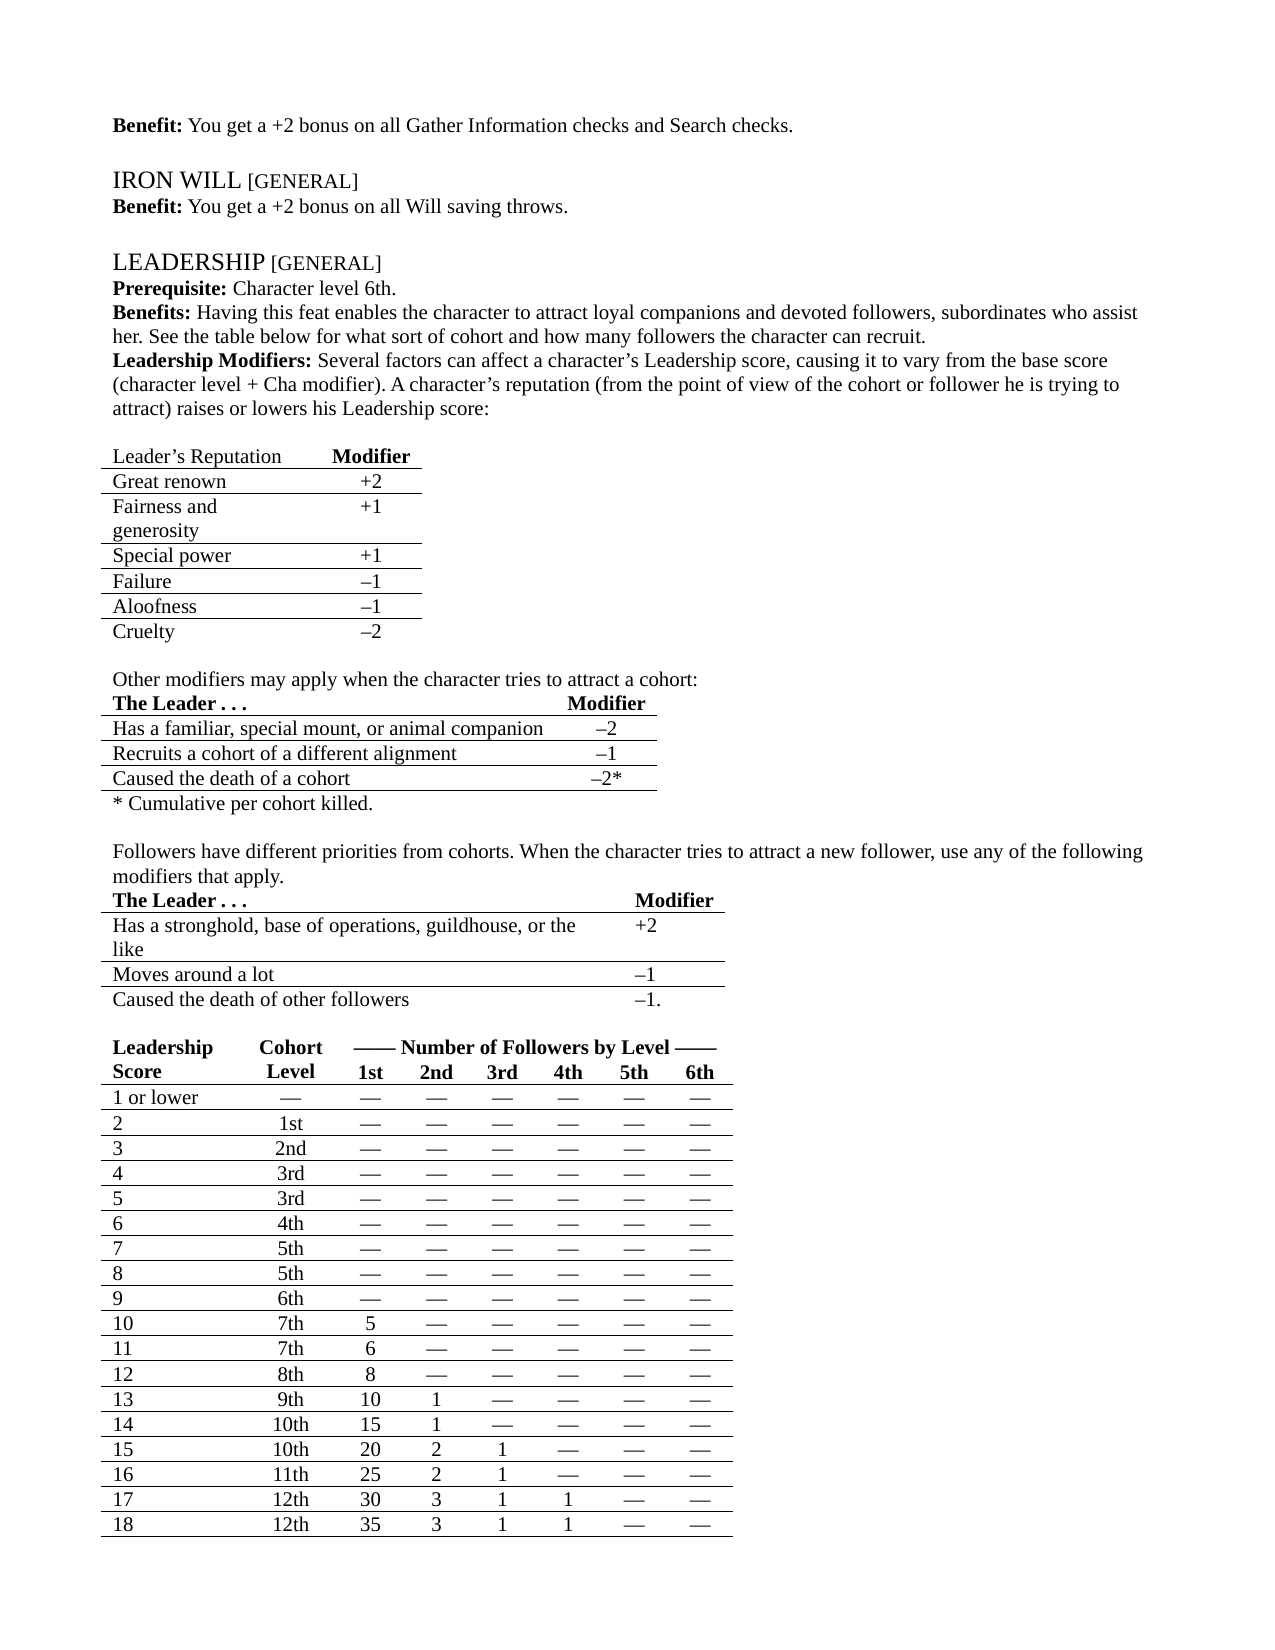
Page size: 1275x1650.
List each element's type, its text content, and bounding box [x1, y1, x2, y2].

table_cell — [667, 1387, 733, 1411]
table_cell — [667, 1110, 733, 1134]
table_cell — [667, 1437, 733, 1461]
table_cell 1 [469, 1462, 535, 1486]
table_cell 1 [535, 1512, 601, 1536]
table_cell — [469, 1387, 535, 1411]
table_cell Caused the death of other followers [101, 987, 624, 1011]
table_cell 17 [101, 1487, 244, 1511]
table_cell 16 [101, 1462, 244, 1486]
text LEADERSHIP [GENERAL] [112, 247, 1162, 276]
table_cell Great renown [101, 469, 320, 493]
table_cell 3rd [244, 1161, 337, 1185]
table_cell — [244, 1085, 337, 1109]
table_cell 10th [244, 1437, 337, 1461]
table_cell 1 [403, 1387, 469, 1411]
table_cell 1 [469, 1512, 535, 1536]
table_cell 6 [338, 1336, 403, 1360]
table_cell — [535, 1286, 601, 1310]
table_cell — [601, 1236, 667, 1260]
table_cell — [338, 1211, 403, 1235]
table_cell — [338, 1161, 403, 1185]
table_header Modifier [556, 691, 657, 715]
text Benefits: Having this feat enables the character to attract loyal companions and devoted followers, subordinates who assist her. See the table below for what sort of cohort and how many followers the character can recruit. [112, 300, 1162, 348]
table_cell 11 [101, 1336, 244, 1360]
table_cell 20 [338, 1437, 403, 1461]
table_cell * Cumulative per cohort killed. [101, 791, 657, 815]
table_cell — [535, 1186, 601, 1210]
table_cell — [601, 1110, 667, 1134]
table_cell — [403, 1336, 469, 1360]
table_cell — [403, 1286, 469, 1310]
table_cell — [469, 1085, 535, 1109]
table_cell — [469, 1336, 535, 1360]
table_cell 10 [101, 1311, 244, 1335]
table_cell 10th [244, 1412, 337, 1436]
table_cell 12th [244, 1487, 337, 1511]
table_cell — [403, 1110, 469, 1134]
table_cell — [667, 1211, 733, 1235]
table_cell +2 [320, 469, 422, 493]
table_cell — [667, 1487, 733, 1511]
table_cell 13 [101, 1387, 244, 1411]
table_cell –1. [624, 987, 725, 1011]
table_cell — [535, 1236, 601, 1260]
table_cell — [535, 1211, 601, 1235]
table_cell — [403, 1236, 469, 1260]
table_cell — [601, 1336, 667, 1360]
table_cell 7th [244, 1336, 337, 1360]
table_cell 2 [403, 1462, 469, 1486]
table_cell — [535, 1311, 601, 1335]
table_cell 1 [403, 1412, 469, 1436]
table_cell 1 [469, 1487, 535, 1511]
table_cell — [338, 1186, 403, 1210]
table_cell Cruelty [101, 619, 320, 643]
table_cell — [667, 1311, 733, 1335]
table_cell Fairness and generosity [101, 494, 320, 542]
table_cell 1 [469, 1437, 535, 1461]
table_cell Has a familiar, special mount, or animal companion [101, 716, 556, 740]
text Prerequisite: Character level 6th. [112, 276, 1162, 300]
text Leadership Modifiers: Several factors can affect a character’s Leadership score, causing it to vary from the base score (character level + Cha modifier). A character’s reputation (from the point of view of the cohort or follower he is trying to attract) raises or lowers his Leadership score: [112, 348, 1162, 420]
table_header Leader’s Reputation [101, 444, 320, 468]
table_cell — [469, 1286, 535, 1310]
table_cell 2 [101, 1110, 244, 1134]
table_cell 18 [101, 1512, 244, 1536]
table_cell 8 [338, 1361, 403, 1386]
table_cell 11th [244, 1462, 337, 1486]
table_cell — [338, 1136, 403, 1159]
table_cell 7 [101, 1236, 244, 1260]
table_cell 5th [244, 1236, 337, 1260]
table_cell 3 [403, 1487, 469, 1511]
table_cell Special power [101, 544, 320, 567]
table_cell — [601, 1211, 667, 1235]
table_cell — [535, 1085, 601, 1109]
table_cell — [403, 1085, 469, 1109]
text Benefit: You get a +2 bonus on all Will saving throws. [112, 194, 1162, 218]
table_cell — [469, 1211, 535, 1235]
table_cell — [403, 1136, 469, 1159]
table_cell — [403, 1186, 469, 1210]
table_cell — [601, 1186, 667, 1210]
table_cell — [469, 1110, 535, 1134]
table_cell 10 [338, 1387, 403, 1411]
table_cell — [469, 1161, 535, 1185]
table_cell 14 [101, 1412, 244, 1436]
table_cell — [601, 1512, 667, 1536]
table_cell — [667, 1512, 733, 1536]
table_cell 35 [338, 1512, 403, 1536]
table_cell 4th [535, 1059, 601, 1084]
table_cell — [667, 1462, 733, 1486]
table_cell — [338, 1286, 403, 1310]
table_cell 2 [403, 1437, 469, 1461]
table_cell — [535, 1110, 601, 1134]
table_cell — [667, 1261, 733, 1285]
table_cell 25 [338, 1462, 403, 1486]
table_cell +2 [624, 913, 725, 961]
table_cell — [403, 1261, 469, 1285]
table_cell 1st [338, 1059, 403, 1084]
table_cell Recruits a cohort of a different alignment [101, 741, 556, 765]
text Followers have different priorities from cohorts. When the character tries to attract a new follower, use any of the following modifiers that apply. [112, 839, 1162, 888]
table_cell Moves around a lot [101, 962, 624, 986]
table_cell –2* [556, 766, 657, 790]
table_cell — [667, 1186, 733, 1210]
table_cell –1 [624, 962, 725, 986]
table_cell — [601, 1361, 667, 1386]
table_cell — [535, 1387, 601, 1411]
table_cell +1 [320, 494, 422, 542]
table_header The Leader . . . [101, 691, 556, 715]
table_header Leadership Score [101, 1035, 244, 1084]
table_cell 9 [101, 1286, 244, 1310]
text Benefit: You get a +2 bonus on all Gather Information checks and Search checks. [112, 112, 1162, 137]
table_cell 5 [101, 1186, 244, 1210]
table_cell — [601, 1161, 667, 1185]
table_cell 3 [101, 1136, 244, 1159]
table_cell 2nd [244, 1136, 337, 1159]
table_header The Leader . . . [101, 888, 624, 912]
table_cell — [469, 1136, 535, 1159]
table_cell 2nd [403, 1059, 469, 1084]
table_cell 1 or lower [101, 1085, 244, 1109]
table_cell 6 [101, 1211, 244, 1235]
table_cell 15 [338, 1412, 403, 1436]
table_cell — [601, 1085, 667, 1109]
table_cell — [667, 1085, 733, 1109]
table_cell –1 [320, 569, 422, 593]
table_cell — [601, 1136, 667, 1159]
table_cell 8 [101, 1261, 244, 1285]
table_header —— Number of Followers by Level —— [338, 1035, 733, 1059]
table_cell — [667, 1286, 733, 1310]
table_cell — [535, 1462, 601, 1486]
table_cell 4th [244, 1211, 337, 1235]
table_cell — [601, 1311, 667, 1335]
table_cell — [667, 1412, 733, 1436]
table_cell 5 [338, 1311, 403, 1335]
table_header Modifier [320, 444, 422, 468]
table_cell — [403, 1311, 469, 1335]
table_cell — [535, 1437, 601, 1461]
table_cell — [601, 1487, 667, 1511]
table_cell — [469, 1311, 535, 1335]
table_header Cohort Level [244, 1035, 337, 1084]
table_cell Failure [101, 569, 320, 593]
table_cell 4 [101, 1161, 244, 1185]
table_cell — [535, 1361, 601, 1386]
table_cell — [338, 1085, 403, 1109]
table_cell 5th [601, 1059, 667, 1084]
text Other modifiers may apply when the character tries to attract a cohort: [112, 667, 1162, 691]
table_cell Aloofness [101, 594, 320, 618]
table_cell — [338, 1261, 403, 1285]
table_cell — [469, 1236, 535, 1260]
table_cell — [535, 1136, 601, 1159]
table_cell 7th [244, 1311, 337, 1335]
table_cell 12 [101, 1361, 244, 1386]
table_cell — [601, 1387, 667, 1411]
table_cell — [403, 1211, 469, 1235]
table_cell 1st [244, 1110, 337, 1134]
table_cell — [535, 1161, 601, 1185]
table_cell Has a stronghold, base of operations, guildhouse, or the like [101, 913, 624, 961]
table_cell — [469, 1261, 535, 1285]
table_cell +1 [320, 544, 422, 567]
table_cell — [667, 1361, 733, 1386]
table_cell 3 [403, 1512, 469, 1536]
table_cell — [469, 1361, 535, 1386]
table_cell — [667, 1136, 733, 1159]
table_cell — [535, 1261, 601, 1285]
table_cell 12th [244, 1512, 337, 1536]
table_cell — [403, 1361, 469, 1386]
table_cell 3rd [244, 1186, 337, 1210]
table_cell — [667, 1336, 733, 1360]
table_cell — [601, 1261, 667, 1285]
text IRON WILL [GENERAL] [112, 165, 1162, 194]
table_cell — [338, 1110, 403, 1134]
table_cell — [469, 1186, 535, 1210]
table_cell — [601, 1437, 667, 1461]
table_cell — [667, 1161, 733, 1185]
table_cell 5th [244, 1261, 337, 1285]
table_cell –2 [556, 716, 657, 740]
table_cell –1 [556, 741, 657, 765]
table_cell Caused the death of a cohort [101, 766, 556, 790]
table_cell — [601, 1412, 667, 1436]
table_cell –2 [320, 619, 422, 643]
table_cell 6th [667, 1059, 733, 1084]
table_cell 3rd [469, 1059, 535, 1084]
table_cell 30 [338, 1487, 403, 1511]
table_cell — [469, 1412, 535, 1436]
table_cell — [338, 1236, 403, 1260]
table_cell — [601, 1286, 667, 1310]
table_cell — [403, 1161, 469, 1185]
table_cell — [535, 1336, 601, 1360]
table_cell 1 [535, 1487, 601, 1511]
table_cell — [601, 1462, 667, 1486]
table_header Modifier [624, 888, 725, 912]
table_cell 9th [244, 1387, 337, 1411]
table_cell 8th [244, 1361, 337, 1386]
table_cell — [667, 1236, 733, 1260]
table_cell — [535, 1412, 601, 1436]
table_cell –1 [320, 594, 422, 618]
table_cell 6th [244, 1286, 337, 1310]
table_cell 15 [101, 1437, 244, 1461]
